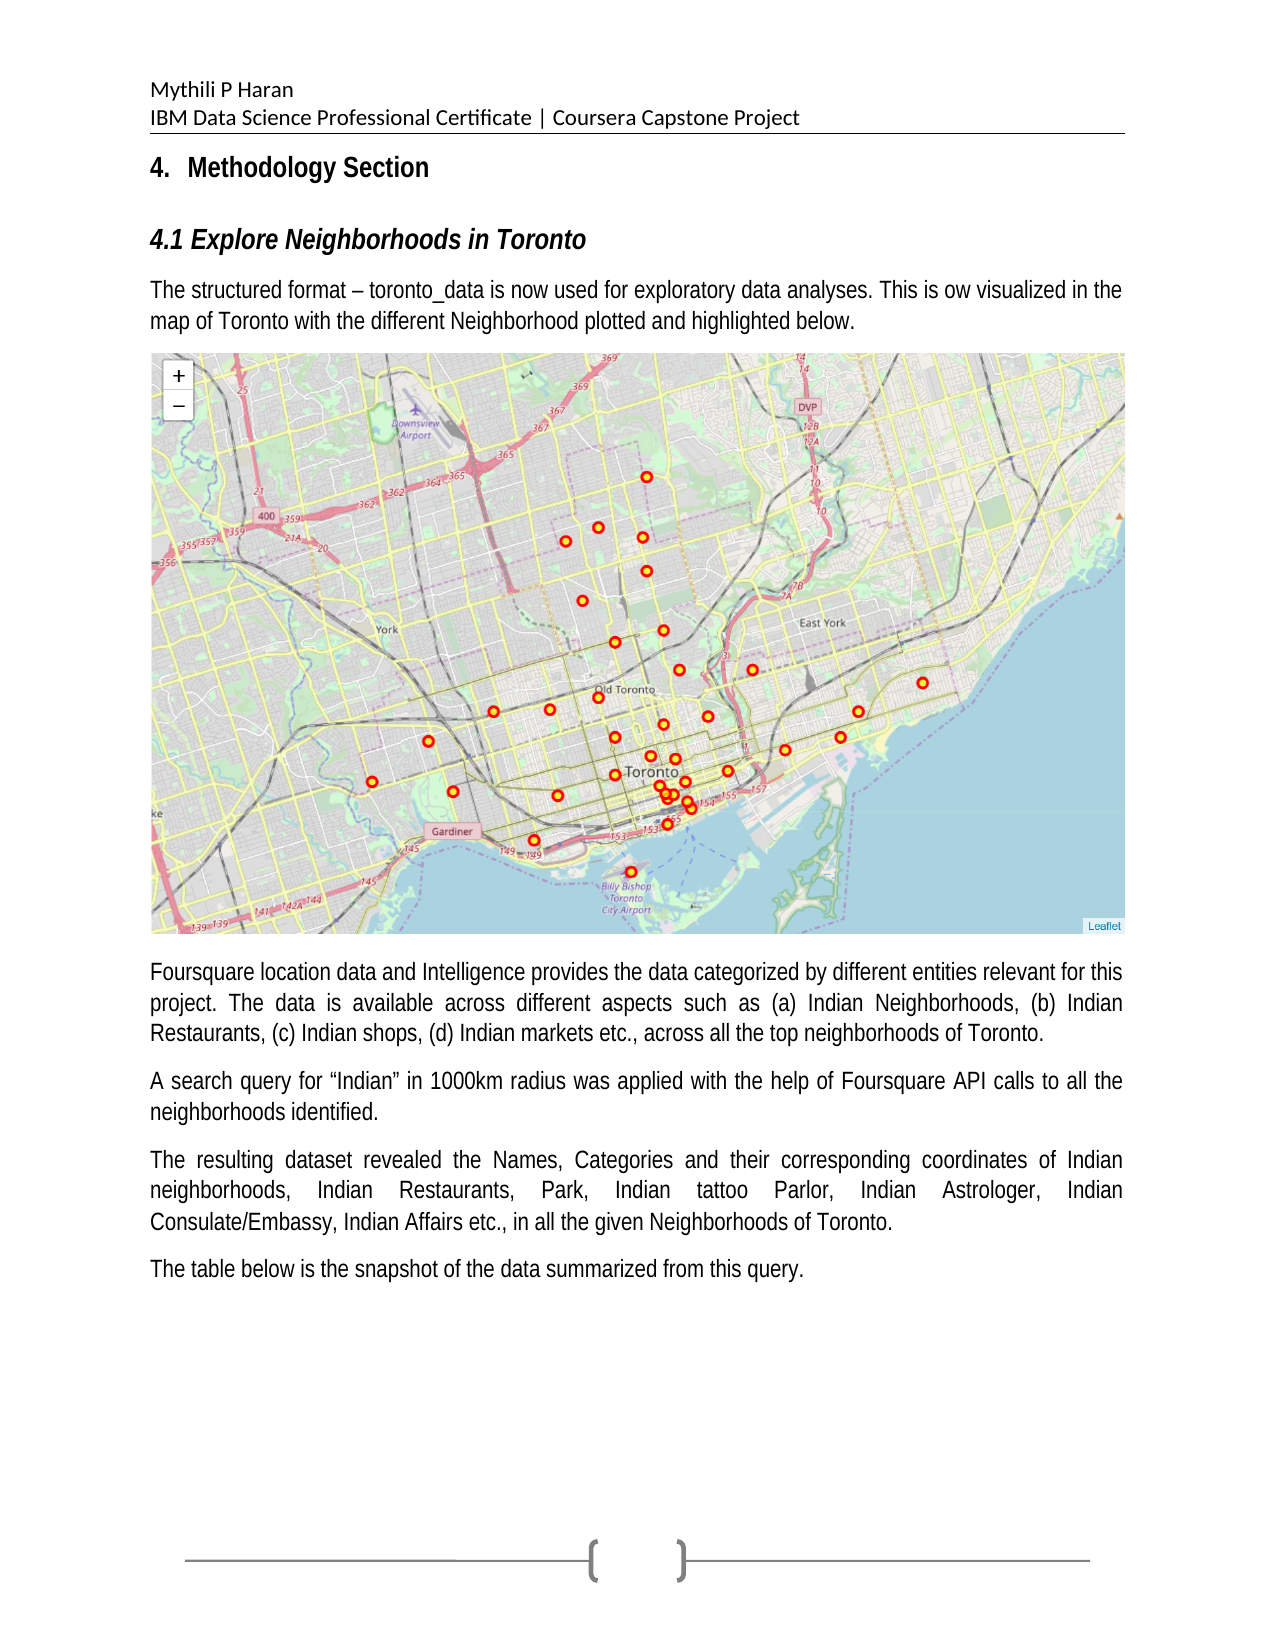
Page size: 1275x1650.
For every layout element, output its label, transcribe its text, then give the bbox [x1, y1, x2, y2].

text The resulting dataset revealed the Names, Categories and their corresponding coordinates of Indian neighborhoods, Indian Restaurants, Park, Indian tattoo Parlor, Indian Astrologer, Indian Consulate/Embassy, Indian Affairs etc., in all the given Neighborhoods of Toronto. [150, 1144, 1125, 1235]
list Methodology Section [150, 150, 1125, 183]
text The table below is the snapshot of the data summarized from this query. [150, 1254, 1125, 1283]
picture [150, 353, 1125, 938]
list Explore Neighborhoods in Toronto [150, 222, 1125, 256]
text Foursquare location data and Intelligence provides the data categorized by different entities relevant for this project. The data is available across different aspects such as (a) Indian Neighborhoods, (b) Indian Restaurants, (c) Indian shops, (d) Indian markets etc., across all the top neighborhoods of Toronto. [150, 957, 1125, 1047]
text The structured format – toronto_data is now used for exploratory data analyses. This is ow visualized in the map of Toronto with the different Neighborhood plotted and highlighted below. [150, 275, 1125, 334]
text A search query for “Indian” in 1000km radius was applied with the help of Foursquare API calls to all the neighborhoods identified. [150, 1066, 1125, 1126]
